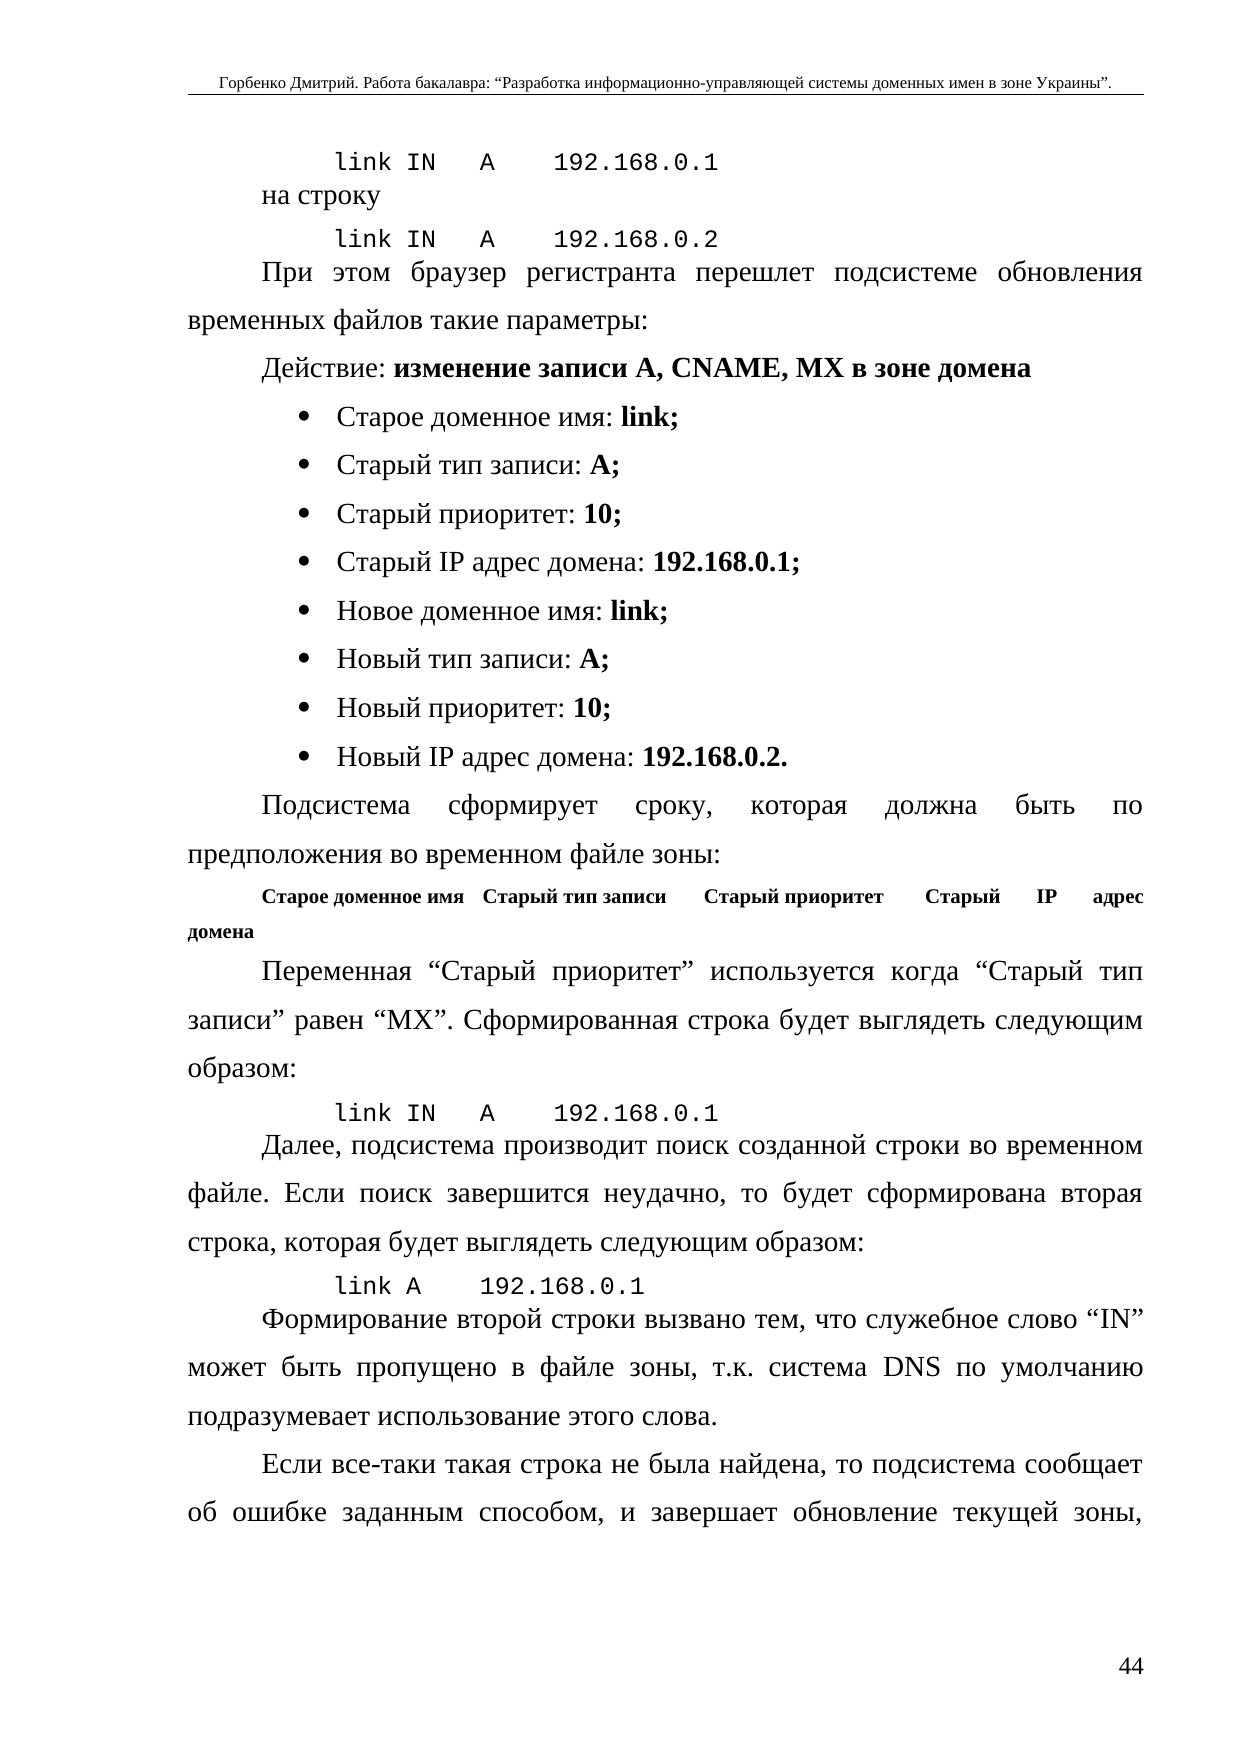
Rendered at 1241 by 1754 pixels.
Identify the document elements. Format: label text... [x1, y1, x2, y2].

list Новый тип записи: A; [299, 643, 1144, 675]
list Новый приоритет: 10; [299, 691, 1144, 724]
text Формирование второй строки вызвано тем, что служебное слово “IN” может быть пропущено в файле зоны, т.к. система DNS по умолчанию подразумевает использование этого слова. [187, 1302, 1144, 1431]
list Новый IP адрес домена: 192.168.0.2. [299, 740, 1144, 772]
text link IN A 192.168.0.2 [258, 227, 1144, 255]
text на строку [187, 178, 1144, 210]
text Старое доменное имя Старый тип записи Старый приоритет Старый IP адрес домена [187, 885, 1144, 943]
text При этом браузер регистранта перешлет подсистеме обновления временных файлов такие параметры: [187, 255, 1144, 336]
text link IN A 192.168.0.1 [258, 1100, 1144, 1128]
text Если все-таки такая строка не была найдена, то подсистема сообщает об ошибке заданным способом, и завершает обновление текущей зоны, [187, 1447, 1144, 1528]
list Новое доменное имя: link; [299, 594, 1144, 627]
text Подсистема сформирует сроку, которая должна быть по предположения во временном файле зоны: [187, 788, 1144, 869]
list Старый тип записи: A; [299, 449, 1144, 481]
text Действие: изменение записи A, CNAME, MX в зоне домена [187, 352, 1144, 384]
list Старое доменное имя: link; [299, 400, 1144, 433]
list Старый IP адрес домена: 192.168.0.1; [299, 546, 1144, 578]
text link A 192.168.0.1 [258, 1274, 1144, 1302]
text link IN A 192.168.0.1 [258, 150, 1144, 178]
text Переменная “Старый приоритет” используется когда “Старый тип записи” равен “MX”. Сформированная строка будет выглядеть следующим образом: [187, 955, 1144, 1084]
text Далее, подсистема производит поиск созданной строки во временном файле. Если поиск завершится неудачно, то будет сформирована вторая строка, которая будет выглядеть следующим образом: [187, 1128, 1144, 1258]
list Старый приоритет: 10; [299, 497, 1144, 530]
